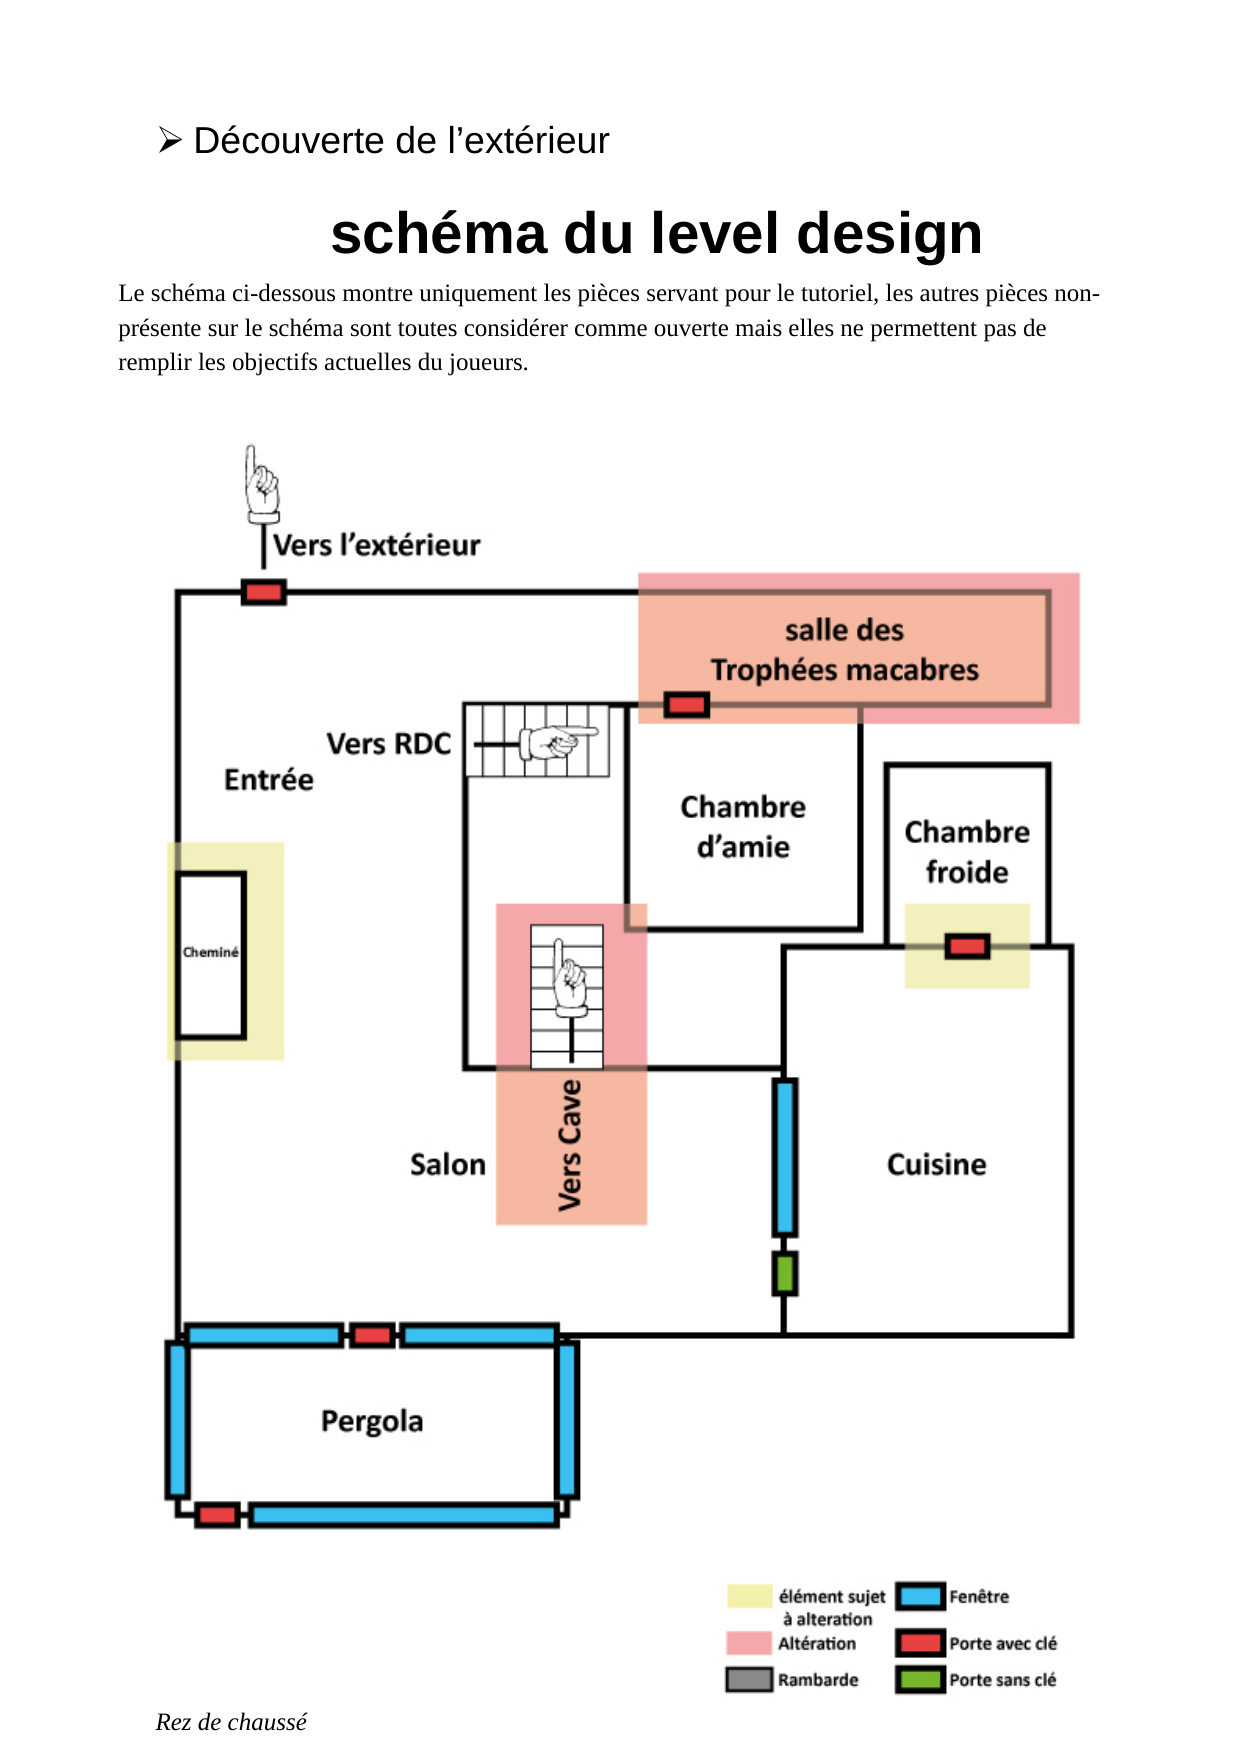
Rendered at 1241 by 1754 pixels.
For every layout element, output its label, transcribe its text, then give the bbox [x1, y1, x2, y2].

text [155, 379, 1085, 391]
picture [155, 391, 1085, 1708]
text Rez de chaussé [155, 1708, 1085, 1736]
title schéma du level design [156, 199, 1122, 266]
subtitle Découverte de l’extérieur [156, 118, 1122, 161]
text Le schéma ci-dessous montre uniquement les pièces servant pour le tutoriel, les autres pièces non-présente sur le schéma sont toutes considérer comme ouverte mais elles ne permettent pas de remplir les objectifs actuelles du joueurs. [118, 278, 1122, 376]
